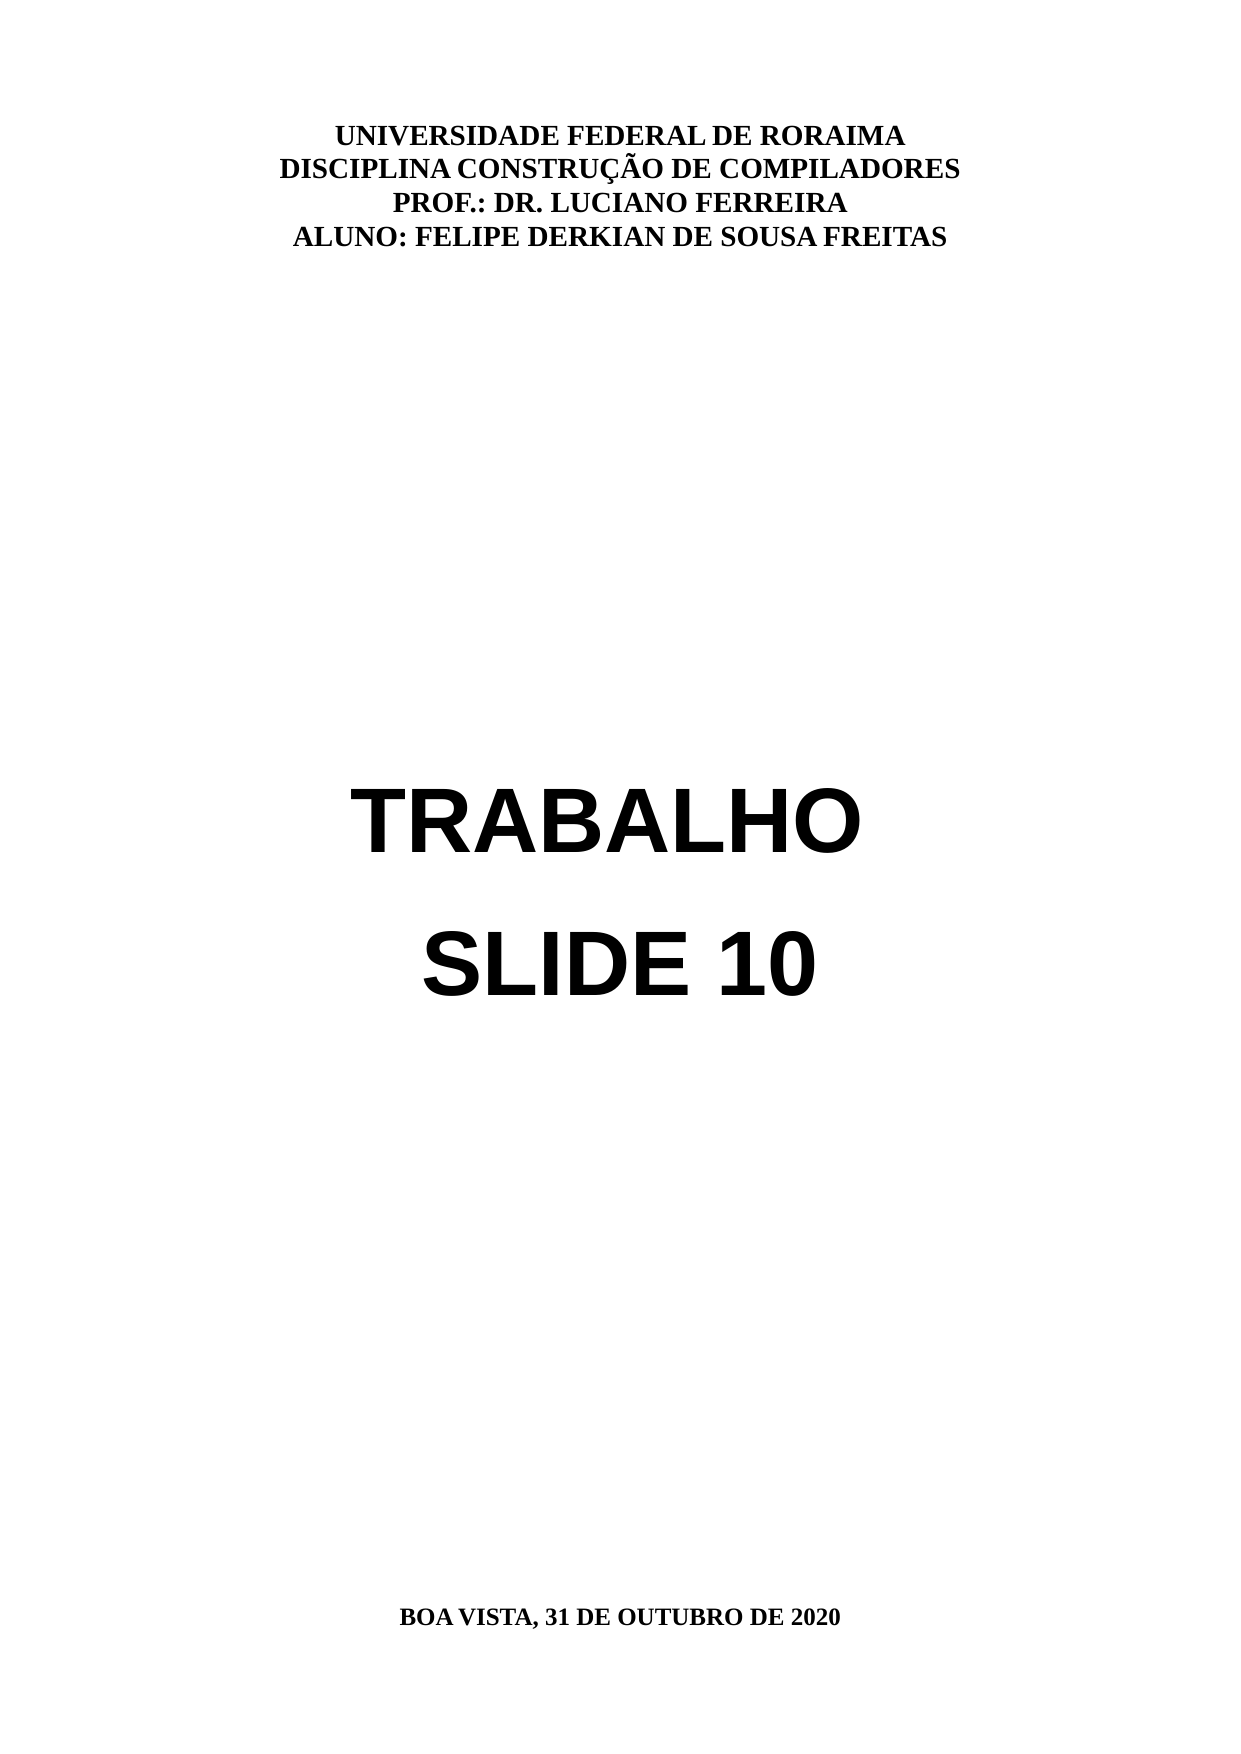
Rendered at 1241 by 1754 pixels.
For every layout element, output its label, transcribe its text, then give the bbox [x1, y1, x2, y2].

text PROF.: DR. LUCIANO FERREIRA [118, 185, 1122, 219]
text DISCIPLINA CONSTRUÇÃO DE COMPILADORES [118, 152, 1122, 185]
text UNIVERSIDADE FEDERAL DE RORAIMA [118, 118, 1122, 152]
title TRABALHO [118, 766, 1122, 871]
text ALUNO: FELIPE DERKIAN DE SOUSA FREITAS [118, 219, 1122, 252]
title SLIDE 10 [118, 909, 1122, 1014]
text BOA VISTA, 31 DE OUTUBRO DE 2020 [118, 1602, 1122, 1631]
